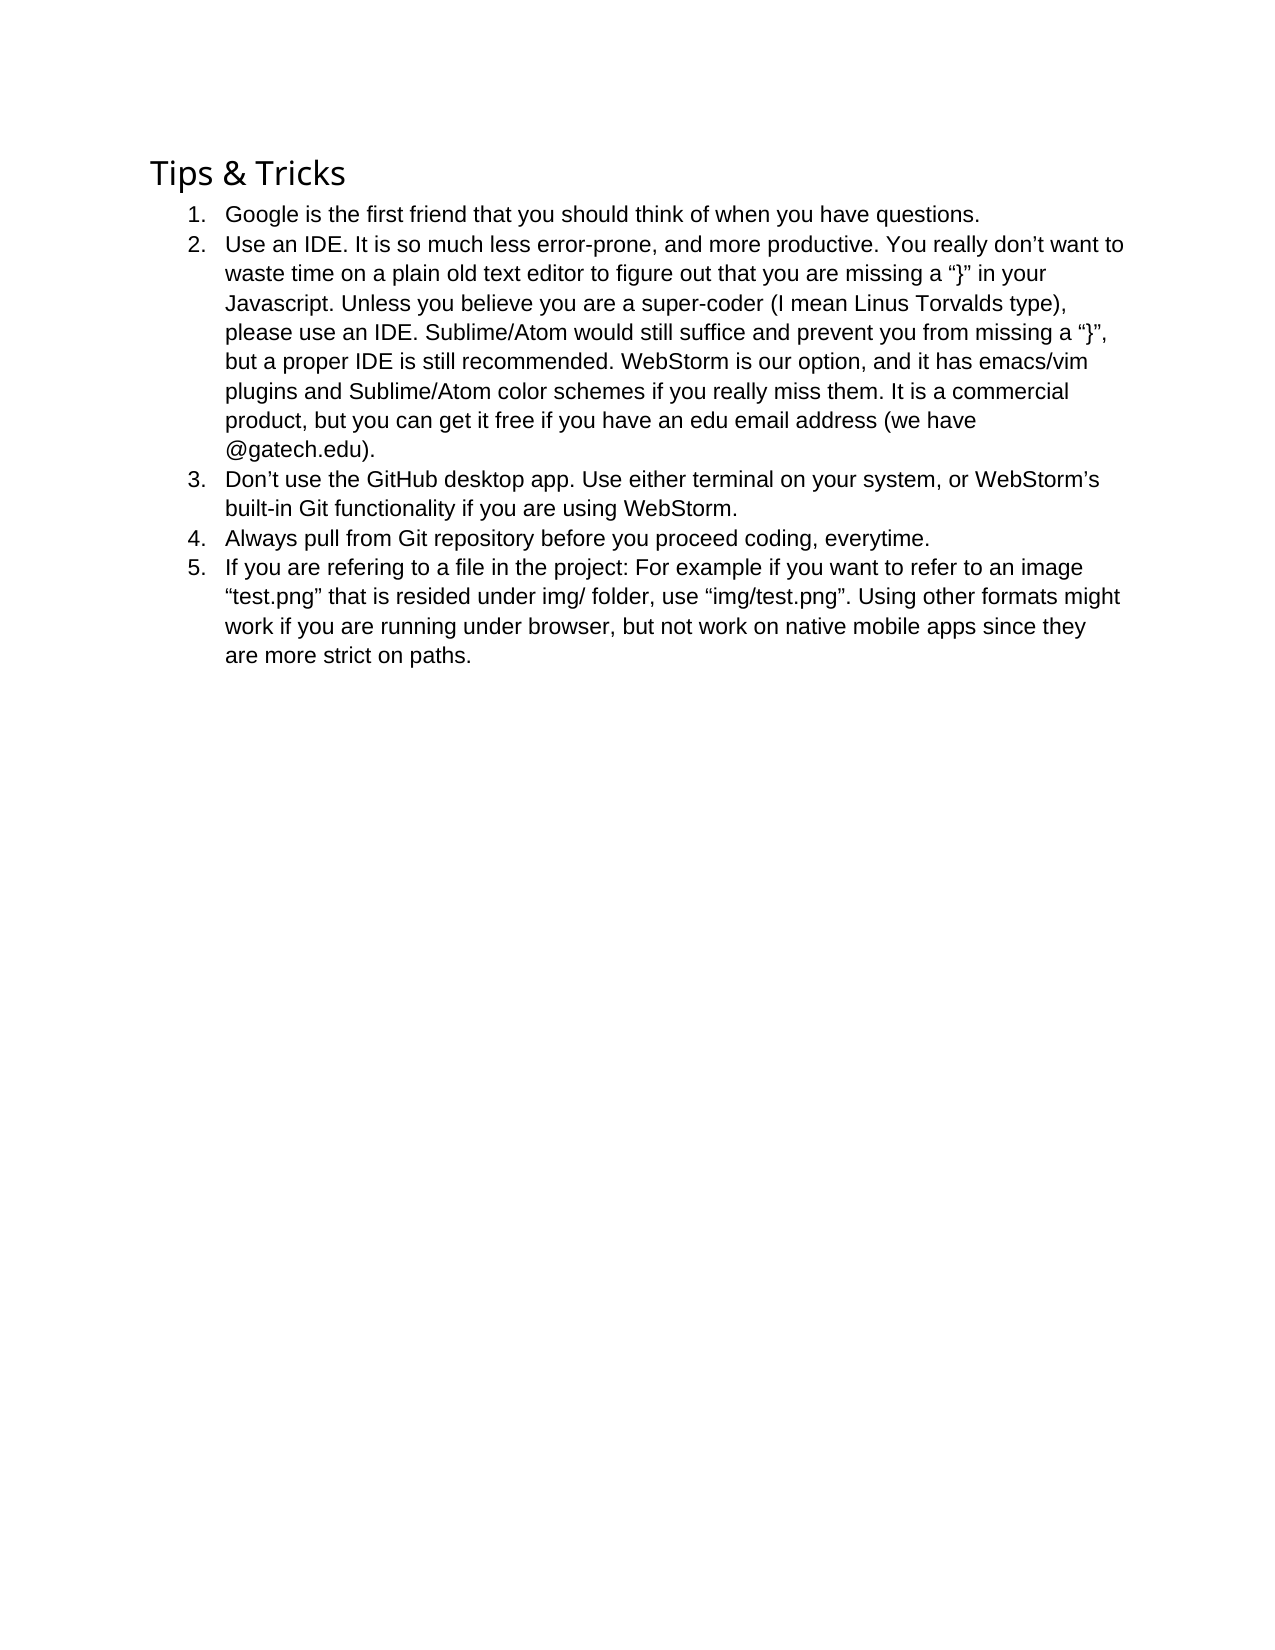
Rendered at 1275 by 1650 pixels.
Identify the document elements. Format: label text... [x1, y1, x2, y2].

list Always pull from Git repository before you proceed coding, everytime. [187, 525, 1125, 551]
list Don’t use the GitHub desktop app. Use either terminal on your system, or WebStorm’s built-in Git functionality if you are using WebStorm. [187, 467, 1125, 522]
list Google is the first friend that you should think of when you have questions. [187, 202, 1125, 228]
subtitle Tips & Tricks [150, 150, 1125, 195]
list Use an IDE. It is so much less error-prone, and more productive. You really don’t want to waste time on a plain old text editor to figure out that you are missing a “}” in your Javascript. Unless you believe you are a super-coder (I mean Linus Torvalds type), please use an IDE. Sublime/Atom would still suffice and prevent you from missing a “}”, but a proper IDE is still recommended. WebStorm is our option, and it has emacs/vim plugins and Sublime/Atom color schemes if you really miss them. It is a commercial product, but you can get it free if you have an edu email address (we have @gatech.edu). [187, 232, 1125, 463]
list If you are refering to a file in the project: For example if you want to refer to an image “test.png” that is resided under img/ folder, use “img/test.png”. Using other formats might work if you are running under browser, but not work on native mobile apps since they are more strict on paths. [187, 555, 1125, 668]
